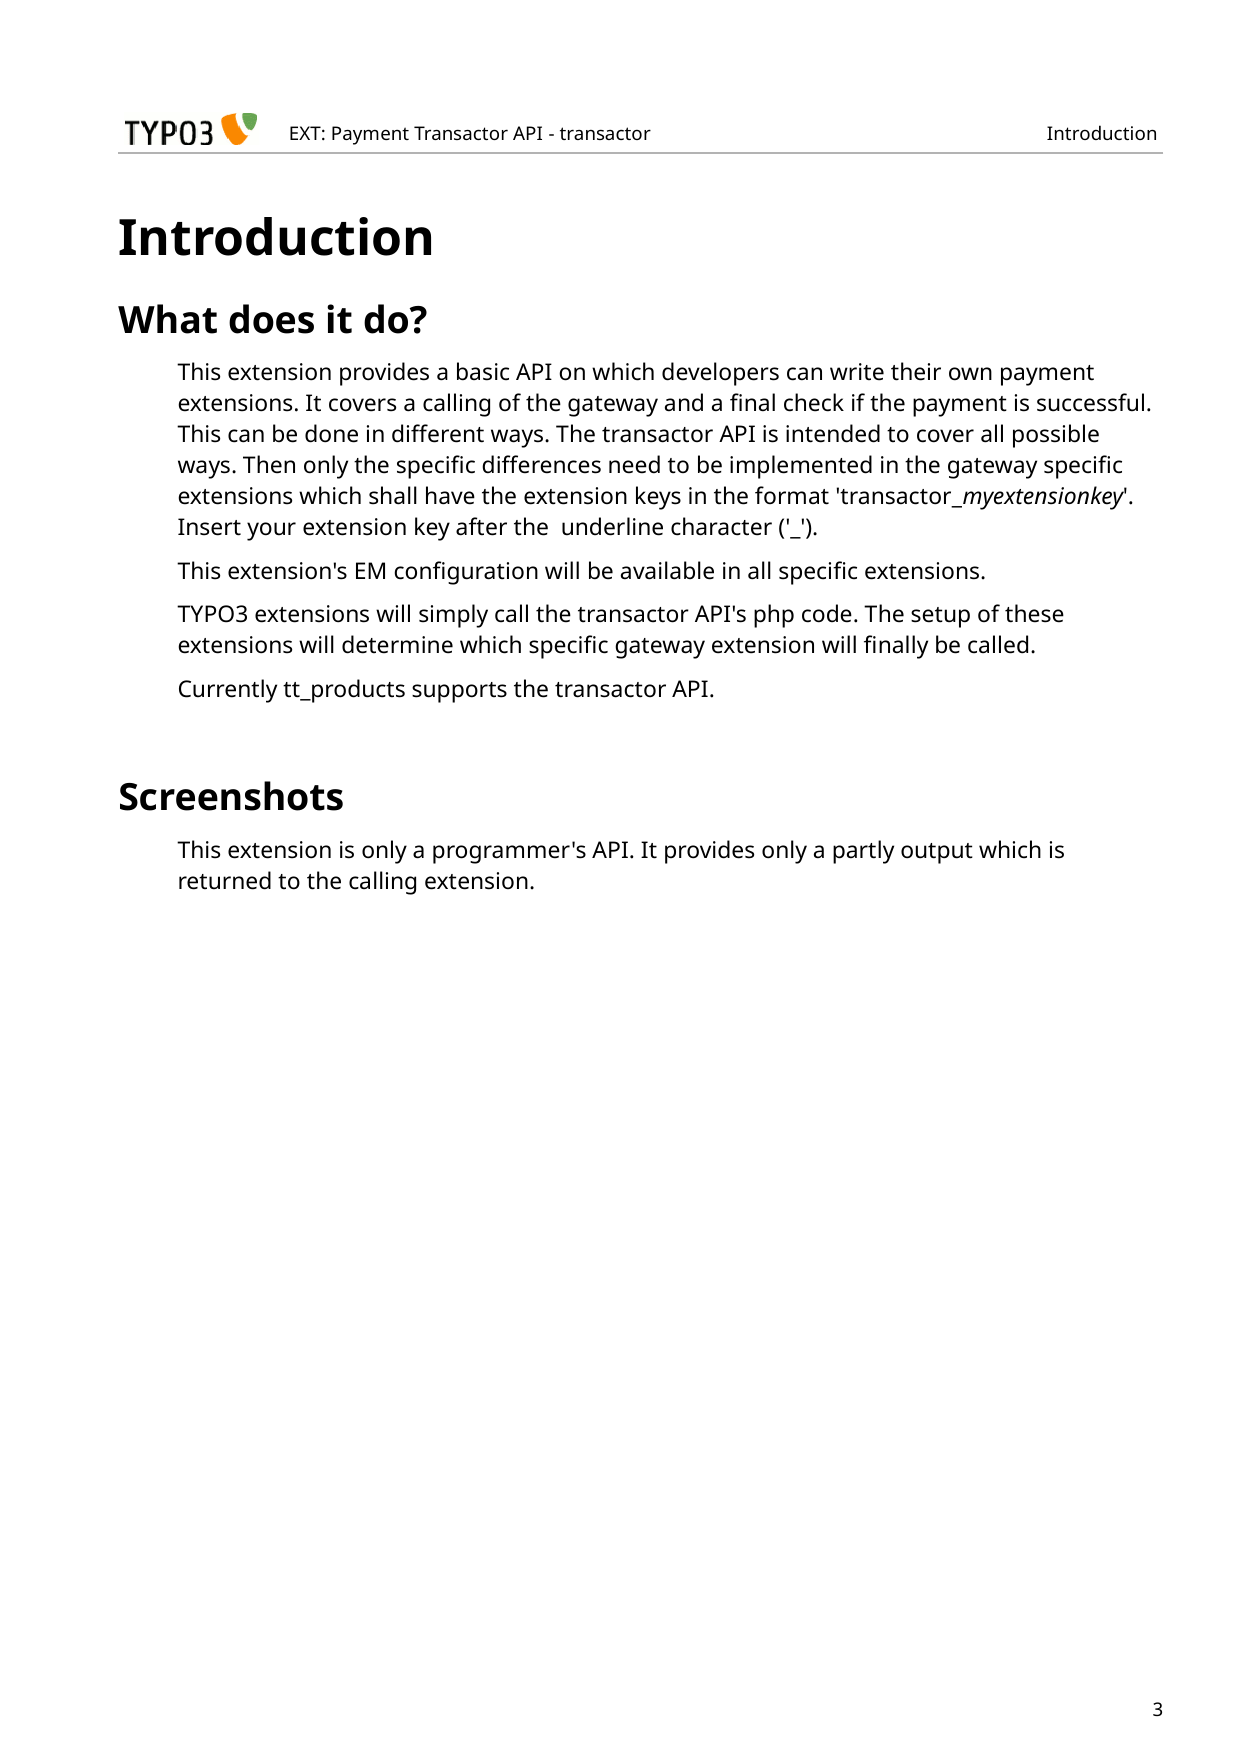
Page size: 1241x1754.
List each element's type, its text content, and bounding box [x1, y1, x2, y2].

picture [124, 112, 260, 145]
text Currently tt_products supports the transactor API. [177, 673, 1163, 704]
text This extension is only a programmer's API. It provides only a partly output which is returned to the calling extension. [177, 833, 1163, 896]
subtitle What does it do? [118, 293, 1163, 344]
text TYPO3 extensions will simply call the transactor API's php code. The setup of these extensions will determine which specific gateway extension will finally be called. [177, 598, 1163, 660]
text This extension provides a basic API on which developers can write their own payment extensions. It covers a calling of the gateway and a final check if the payment is successful. This can be done in different ways. The transactor API is intended to cover all possible ways. Then only the specific differences need to be implemented in the gateway specific extensions which shall have the extension keys in the format 'transactor_myextensionkey'. Insert your extension key after the underline character ('_'). [177, 356, 1163, 542]
subtitle Screenshots [118, 771, 1163, 822]
subtitle Introduction [118, 202, 1163, 269]
text This extension's EM configuration will be available in all specific extensions. [177, 555, 1163, 586]
